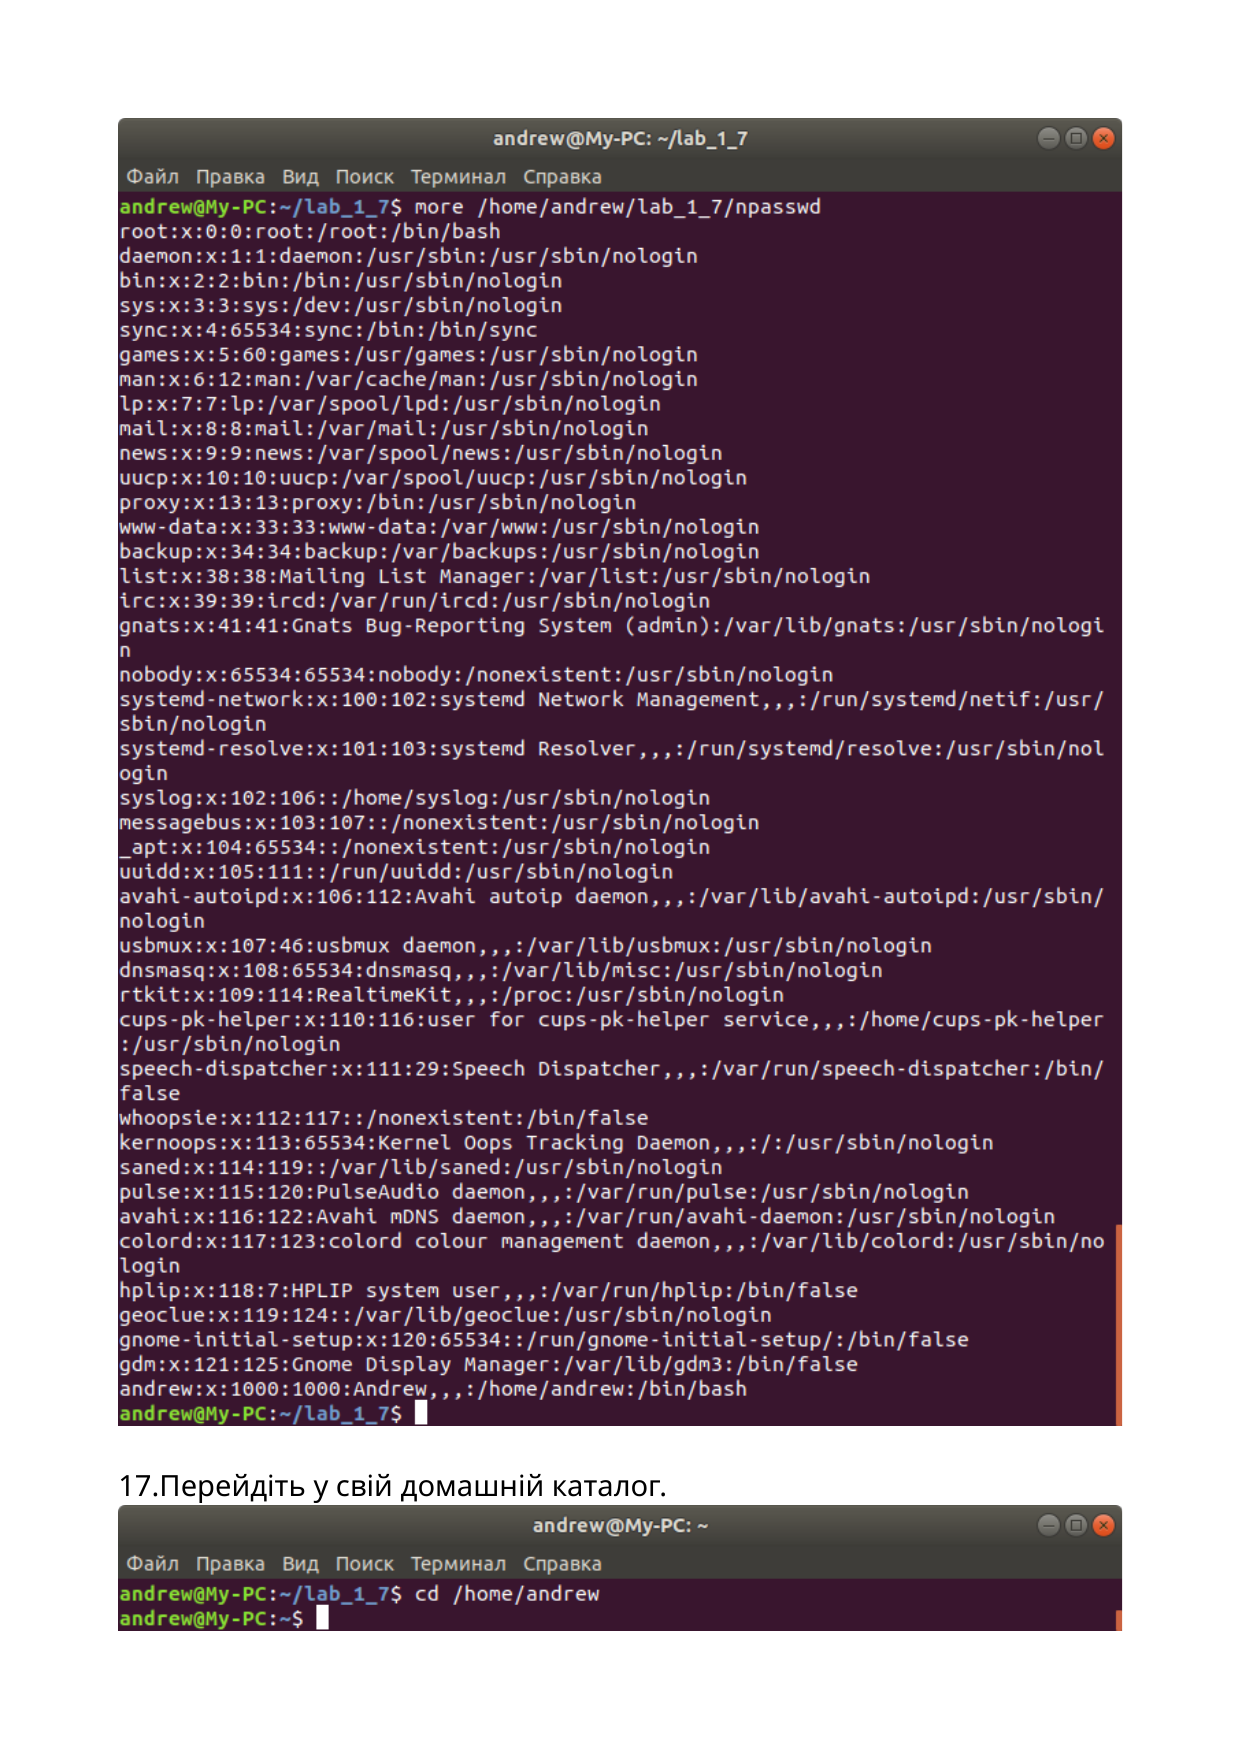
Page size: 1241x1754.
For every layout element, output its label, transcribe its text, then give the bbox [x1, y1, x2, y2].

text 17.Перейдіть у свій домашній каталог. [118, 1465, 1122, 1505]
picture [118, 118, 1123, 1426]
picture [118, 1505, 1123, 1631]
